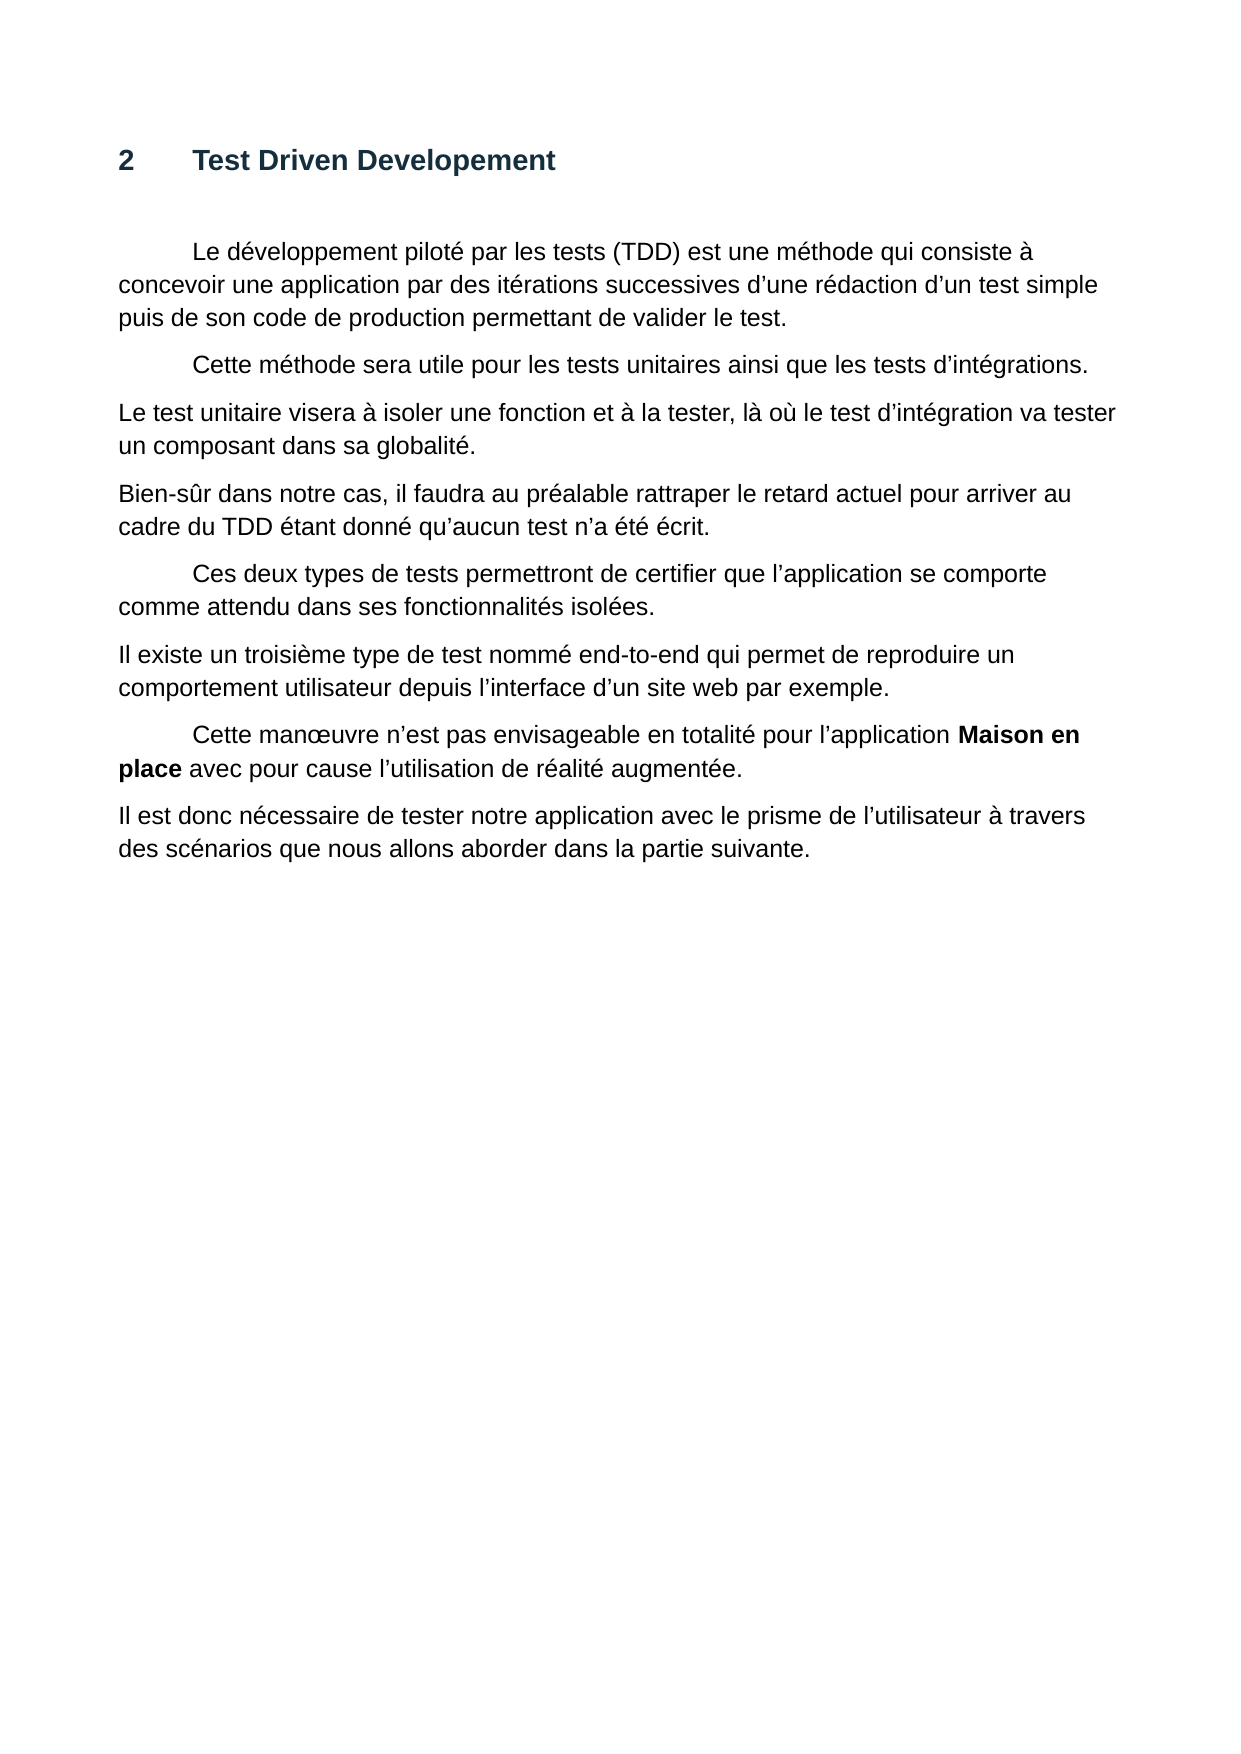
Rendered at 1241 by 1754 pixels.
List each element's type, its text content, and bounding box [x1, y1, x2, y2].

text Le test unitaire visera à isoler une fonction et à la tester, là où le test d’intégration va tester un composant dans sa globalité. [118, 398, 1122, 460]
text Il est donc nécessaire de tester notre application avec le prisme de l’utilisateur à travers des scénarios que nous allons aborder dans la partie suivante. [118, 801, 1122, 863]
subtitle Test Driven Developement [118, 143, 1122, 177]
text Ces deux types de tests permettront de certifier que l’application se comporte comme attendu dans ses fonctionnalités isolées. [118, 559, 1122, 621]
text Cette manœuvre n’est pas envisageable en totalité pour l’application Maison en place avec pour cause l’utilisation de réalité augmentée. [118, 721, 1122, 782]
text Le développement piloté par les tests (TDD) est une méthode qui consiste à concevoir une application par des itérations successives d’une rédaction d’un test simple puis de son code de production permettant de valider le test. [118, 237, 1122, 332]
text Cette méthode sera utile pour les tests unitaires ainsi que les tests d’intégrations. [118, 350, 1122, 379]
text Bien-sûr dans notre cas, il faudra au préalable rattraper le retard actuel pour arriver au cadre du TDD étant donné qu’aucun test n’a été écrit. [118, 479, 1122, 540]
text Il existe un troisième type de test nommé end-to-end qui permet de reproduire un comportement utilisateur depuis l’interface d’un site web par exemple. [118, 640, 1122, 702]
